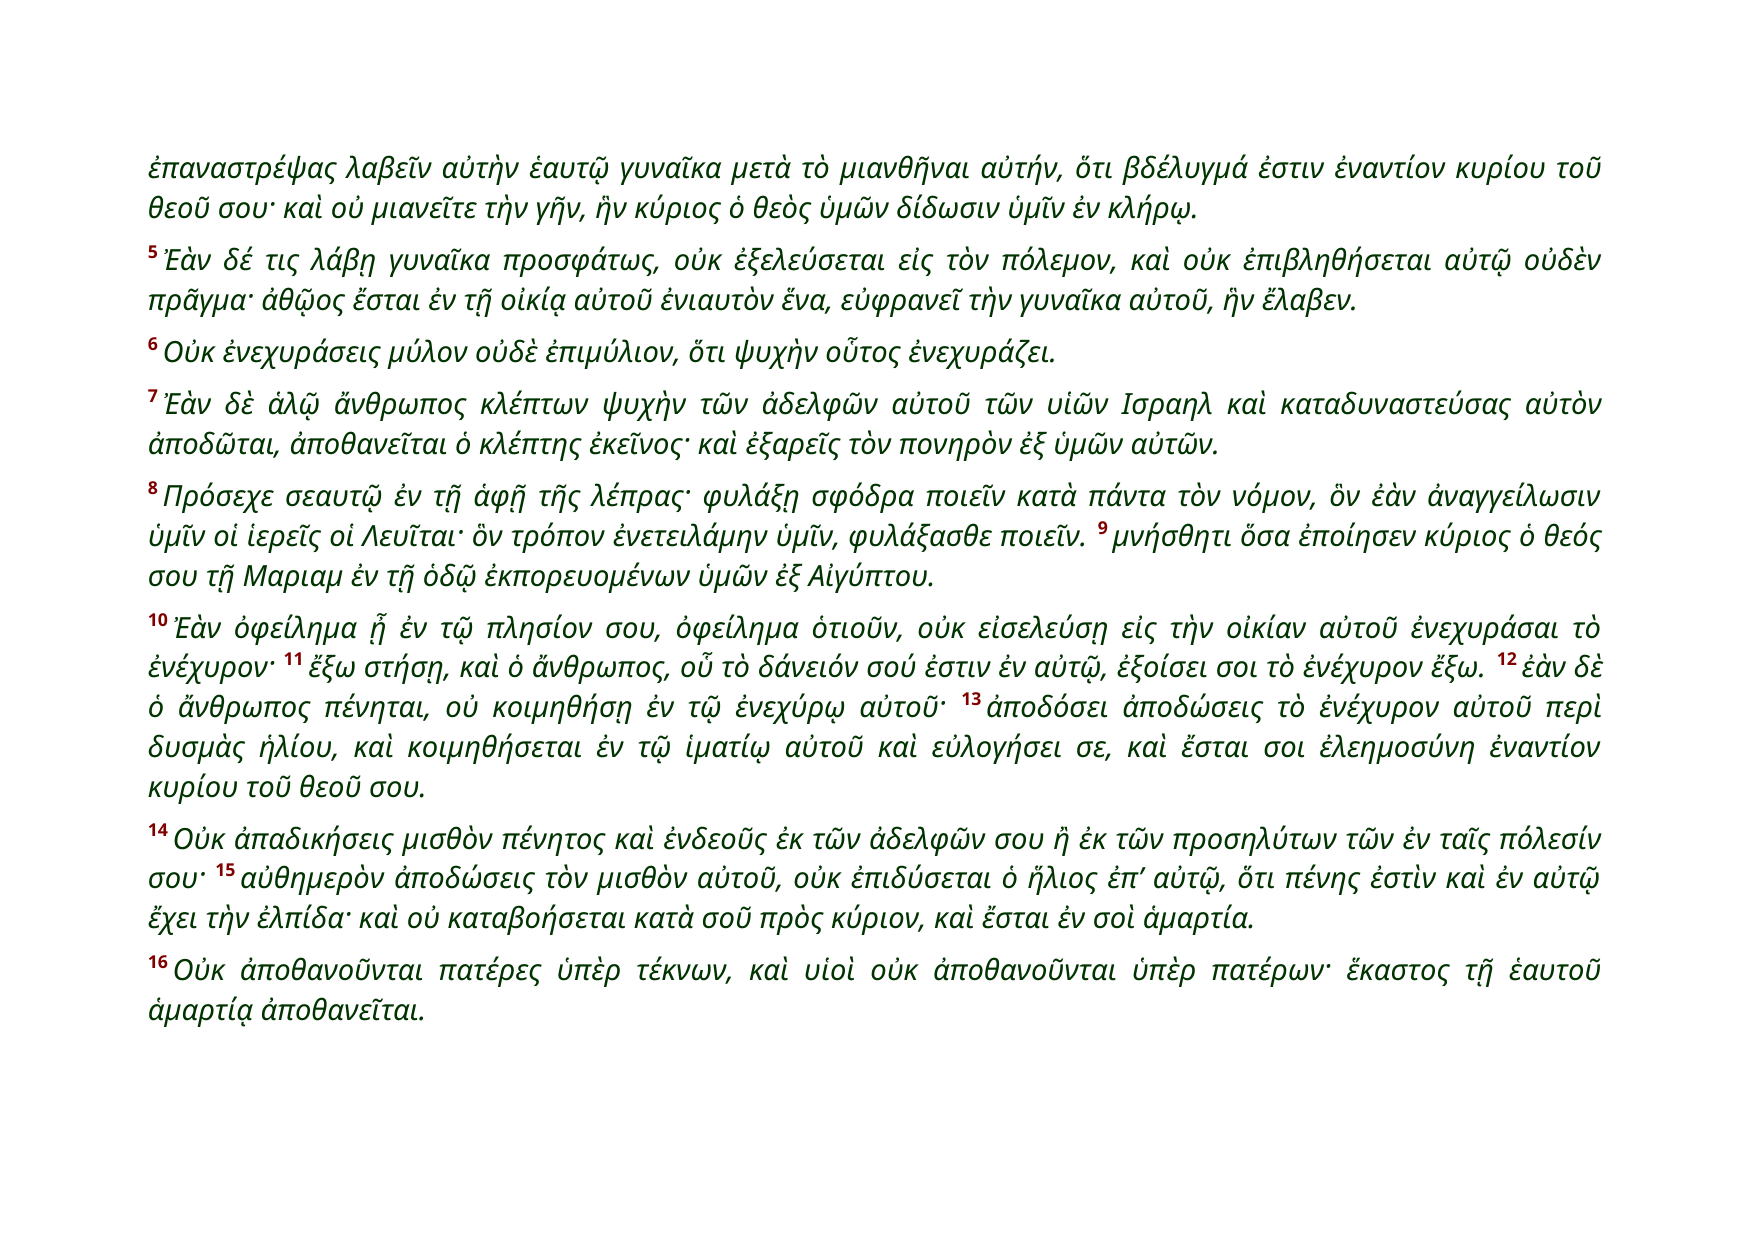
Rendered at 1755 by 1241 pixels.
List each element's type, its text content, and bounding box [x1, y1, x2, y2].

text 5 Ἐὰν δέ τις λάβῃ γυναῖκα προσφάτως, οὐκ ἐξελεύσεται εἰς τὸν πόλεμον, καὶ οὐκ ἐπιβληθήσεται αὐτῷ οὐδὲν πρᾶγμα· ἀθῷος ἔσται ἐν τῇ οἰκίᾳ αὐτοῦ ἐνιαυτὸν ἕνα, εὐφρανεῖ τὴν γυναῖκα αὐτοῦ, ἣν ἔλαβεν. [148, 239, 1606, 319]
text 16 Οὐκ ἀποθανοῦνται πατέρες ὑπὲρ τέκνων, καὶ υἱοὶ οὐκ ἀποθανοῦνται ὑπὲρ πατέρων· ἕκαστος τῇ ἑαυτοῦ ἁμαρτίᾳ ἀποθανεῖται. [148, 949, 1606, 1029]
text 14 Οὐκ ἀπαδικήσεις μισθὸν πένητος καὶ ἐνδεοῦς ἐκ τῶν ἀδελφῶν σου ἢ ἐκ τῶν προσηλύτων τῶν ἐν ταῖς πόλεσίν σου· 15 αὐθημερὸν ἀποδώσεις τὸν μισθὸν αὐτοῦ, οὐκ ἐπιδύσεται ὁ ἥλιος ἐπ’ αὐτῷ, ὅτι πένης ἐστὶν καὶ ἐν αὐτῷ ἔχει τὴν ἐλπίδα· καὶ οὐ καταβοήσεται κατὰ σοῦ πρὸς κύριον, καὶ ἔσται ἐν σοὶ ἁμαρτία. [148, 818, 1606, 937]
text 6 Οὐκ ἐνεχυράσεις μύλον οὐδὲ ἐπιμύλιον, ὅτι ψυχὴν οὗτος ἐνεχυράζει. [148, 331, 1606, 371]
text 10 Ἐὰν ὀφείλημα ᾖ ἐν τῷ πλησίον σου, ὀφείλημα ὁτιοῦν, οὐκ εἰσελεύσῃ εἰς τὴν οἰκίαν αὐτοῦ ἐνεχυράσαι τὸ ἐνέχυρον· 11 ἔξω στήσῃ, καὶ ὁ ἄνθρωπος, οὗ τὸ δάνειόν σού ἐστιν ἐν αὐτῷ, ἐξοίσει σοι τὸ ἐνέχυρον ἔξω. 12 ἐὰν δὲ ὁ ἄνθρωπος πένηται, οὐ κοιμηθήσῃ ἐν τῷ ἐνεχύρῳ αὐτοῦ· 13 ἀποδόσει ἀποδώσεις τὸ ἐνέχυρον αὐτοῦ περὶ δυσμὰς ἡλίου, καὶ κοιμηθήσεται ἐν τῷ ἱματίῳ αὐτοῦ καὶ εὐλογήσει σε, καὶ ἔσται σοι ἐλεημοσύνη ἐναντίον κυρίου τοῦ θεοῦ σου. [148, 607, 1606, 806]
text 8 Πρόσεχε σεαυτῷ ἐν τῇ ἁφῇ τῆς λέπρας· φυλάξῃ σφόδρα ποιεῖν κατὰ πάντα τὸν νόμον, ὃν ἐὰν ἀναγγείλωσιν ὑμῖν οἱ ἱερεῖς οἱ Λευῖται· ὃν τρόπον ἐνετειλάμην ὑμῖν, φυλάξασθε ποιεῖν. 9 μνήσθητι ὅσα ἐποίησεν κύριος ὁ θεός σου τῇ Μαριαμ ἐν τῇ ὁδῷ ἐκπορευομένων ὑμῶν ἐξ Αἰγύπτου. [148, 476, 1606, 594]
text 7 Ἐὰν δὲ ἁλῷ ἄνθρωπος κλέπτων ψυχὴν τῶν ἀδελφῶν αὐτοῦ τῶν υἱῶν Ισραηλ καὶ καταδυναστεύσας αὐτὸν ἀποδῶται, ἀποθανεῖται ὁ κλέπτης ἐκεῖνος· καὶ ἐξαρεῖς τὸν πονηρὸν ἐξ ὑμῶν αὐτῶν. [148, 384, 1606, 463]
text ἐπαναστρέψας λαβεῖν αὐτὴν ἑαυτῷ γυναῖκα μετὰ τὸ μιανθῆναι αὐτήν, ὅτι βδέλυγμά ἐστιν ἐναντίον κυρίου τοῦ θεοῦ σου· καὶ οὐ μιανεῖτε τὴν γῆν, ἣν κύριος ὁ θεὸς ὑμῶν δίδωσιν ὑμῖν ἐν κλήρῳ. [148, 148, 1606, 227]
